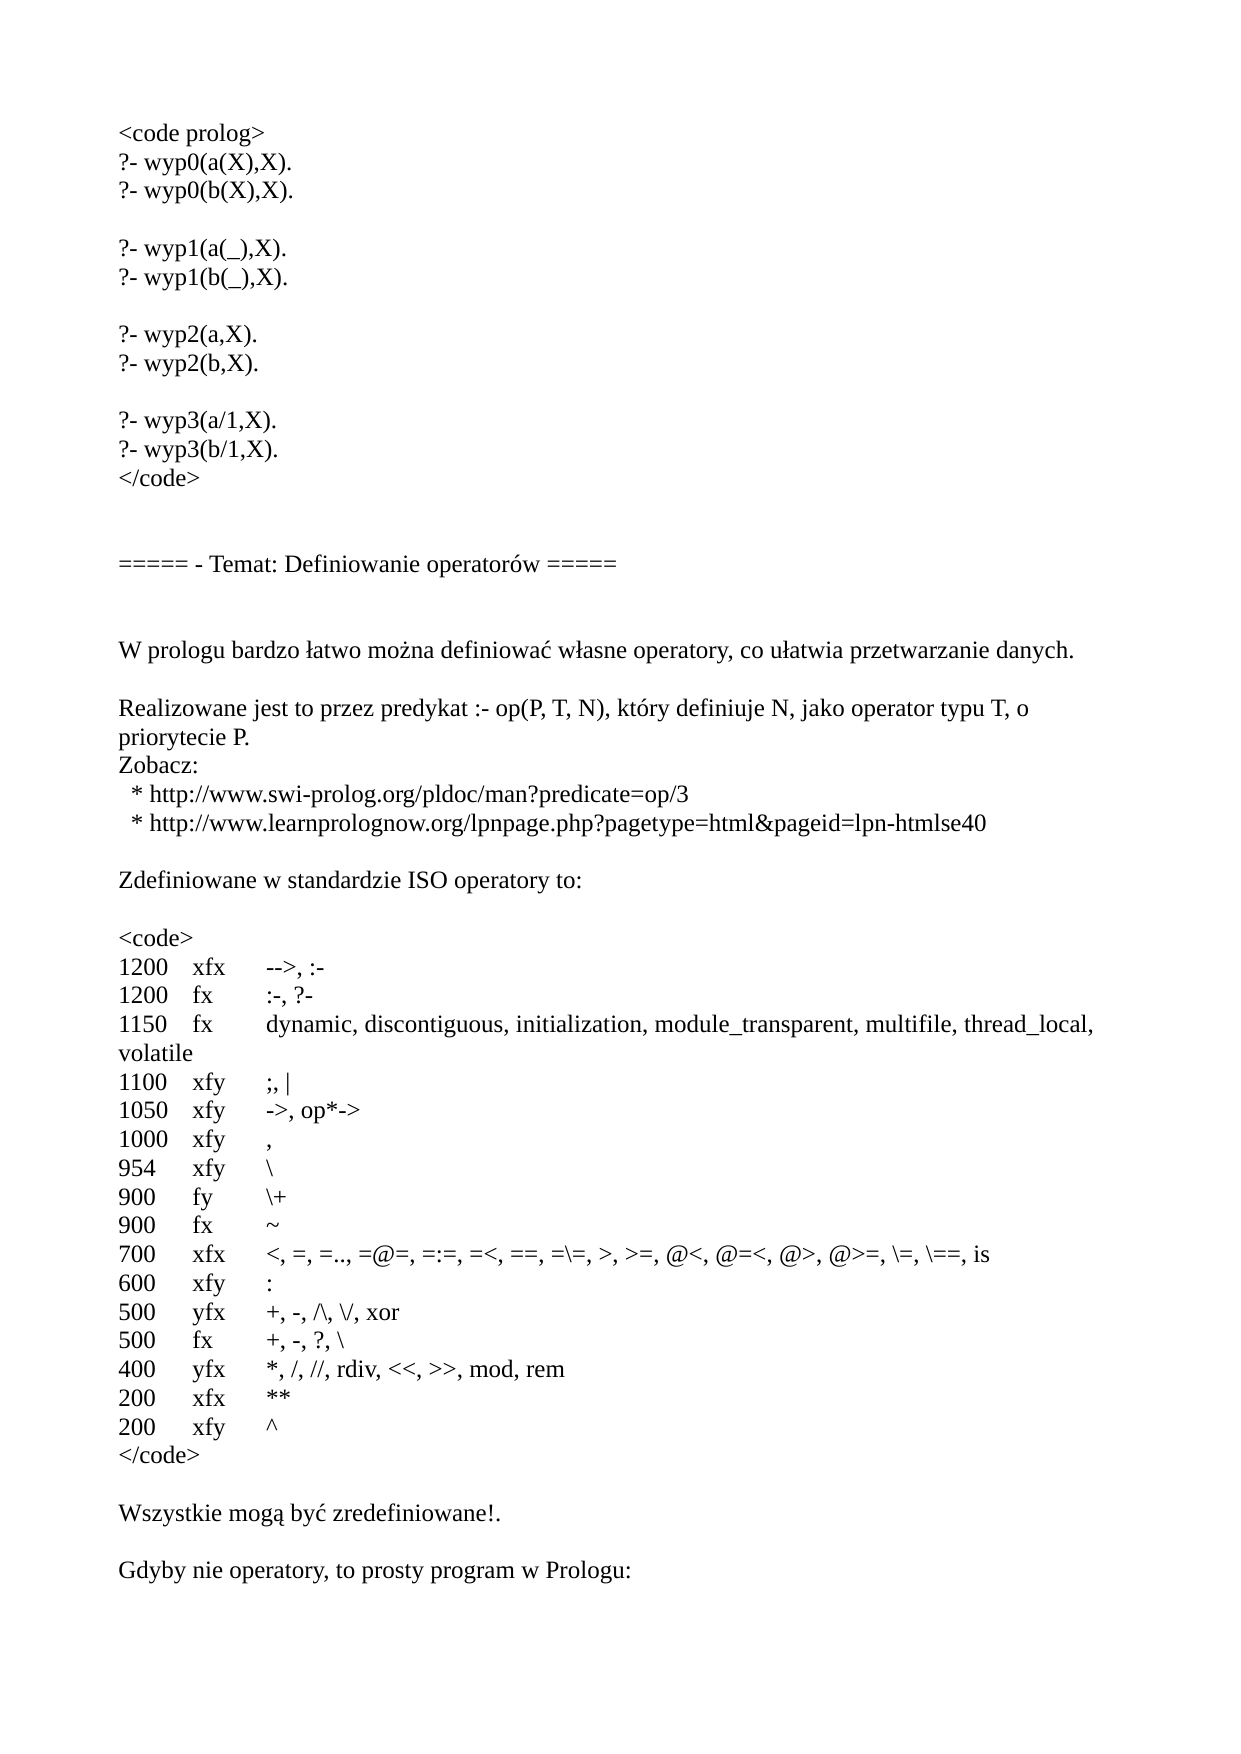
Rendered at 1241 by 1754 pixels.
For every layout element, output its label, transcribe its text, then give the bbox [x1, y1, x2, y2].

text <code> [118, 923, 1122, 952]
text 500 fx +, -, ?, \ [118, 1326, 1122, 1354]
text 1150 fx dynamic, discontiguous, initialization, module_transparent, multifile, thread_local, volatile [118, 1009, 1122, 1067]
text 900 fx ~ [118, 1211, 1122, 1239]
text ?- wyp1(b(_),X). [118, 262, 1122, 291]
text 1200 xfx -->, :- [118, 952, 1122, 981]
text ?- wyp0(a(X),X). [118, 147, 1122, 176]
text ?- wyp0(b(X),X). [118, 176, 1122, 204]
text 954 xfy \ [118, 1153, 1122, 1182]
text Wszystkie mogą być zredefiniowane!. [118, 1498, 1122, 1527]
text Zdefiniowane w standardzie ISO operatory to: [118, 866, 1122, 894]
text Zobacz: [118, 751, 1122, 779]
text 400 yfx *, /, //, rdiv, <<, >>, mod, rem [118, 1354, 1122, 1383]
text W prologu bardzo łatwo można definiować własne operatory, co ułatwia przetwarzanie danych. [118, 636, 1122, 664]
text ?- wyp3(b/1,X). [118, 434, 1122, 463]
text <code prolog> [118, 118, 1122, 147]
text Gdyby nie operatory, to prosty program w Prologu: [118, 1556, 1122, 1584]
text ?- wyp1(a(_),X). [118, 233, 1122, 262]
text 600 xfy : [118, 1268, 1122, 1297]
text 1100 xfy ;, | [118, 1067, 1122, 1096]
text </code> [118, 463, 1122, 492]
text 700 xfx <, =, =.., =@=, =:=, =<, ==, =\=, >, >=, @<, @=<, @>, @>=, \=, \==, is [118, 1239, 1122, 1268]
text Realizowane jest to przez predykat :- op(P, T, N), który definiuje N, jako operator typu T, o priorytecie P. [118, 693, 1122, 751]
text * http://www.learnprolognow.org/lpnpage.php?pagetype=html&pageid=lpn-htmlse40 [118, 808, 1122, 837]
text 200 xfx ** [118, 1383, 1122, 1412]
text * http://www.swi-prolog.org/pldoc/man?predicate=op/3 [118, 779, 1122, 808]
text 500 yfx +, -, /\, \/, xor [118, 1297, 1122, 1326]
text ?- wyp3(a/1,X). [118, 406, 1122, 434]
text ?- wyp2(a,X). [118, 319, 1122, 348]
text 200 xfy ^ [118, 1412, 1122, 1441]
text ===== - Temat: Definiowanie operatorów ===== [118, 549, 1122, 578]
text </code> [118, 1441, 1122, 1469]
text ?- wyp2(b,X). [118, 348, 1122, 377]
text 1050 xfy ->, op*-> [118, 1096, 1122, 1124]
text 1000 xfy , [118, 1124, 1122, 1153]
text 900 fy \+ [118, 1182, 1122, 1211]
text 1200 fx :-, ?- [118, 981, 1122, 1009]
